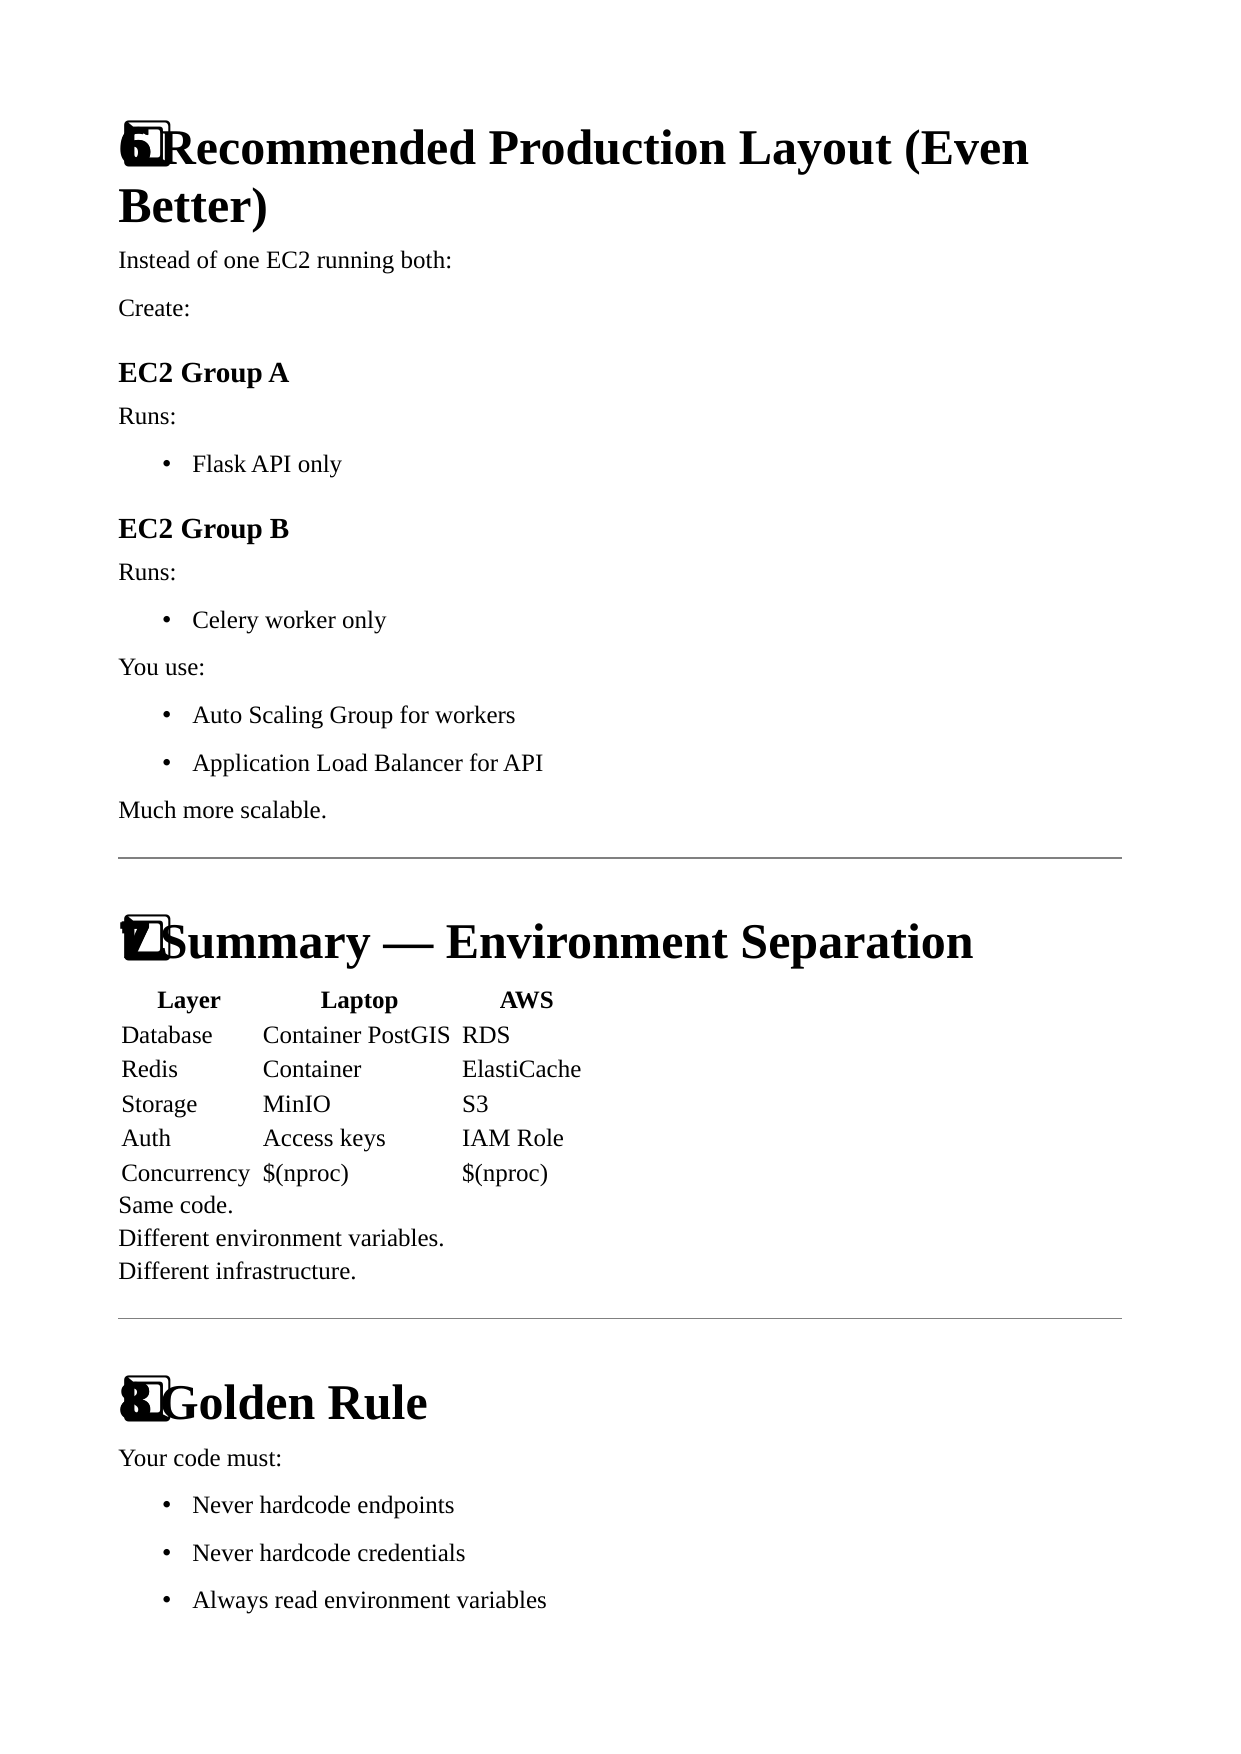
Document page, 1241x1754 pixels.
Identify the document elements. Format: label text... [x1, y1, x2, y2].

table_cell S3 [459, 1086, 594, 1121]
table_cell Concurrency [118, 1155, 260, 1190]
table_cell Redis [118, 1051, 260, 1086]
table_cell Storage [118, 1086, 260, 1121]
text Same code. Different environment variables. Different infrastructure. [118, 1190, 1122, 1284]
table_cell MinIO [260, 1086, 459, 1121]
table_cell $(nproc) [260, 1155, 459, 1190]
text Your code must: [118, 1443, 1122, 1471]
table_header AWS [459, 982, 594, 1017]
subtitle 7️⃣ Summary — Environment Separation [118, 912, 1122, 970]
list Flask API only [162, 449, 1122, 478]
subtitle EC2 Group A [118, 355, 1122, 389]
table_cell Database [118, 1017, 260, 1051]
table_cell Container PostGIS [260, 1017, 459, 1051]
table_cell $(nproc) [459, 1155, 594, 1190]
list Application Load Balancer for API [162, 748, 1122, 776]
table_header Laptop [260, 982, 459, 1017]
list Auto Scaling Group for workers [162, 700, 1122, 729]
table_cell IAM Role [459, 1121, 594, 1155]
list Never hardcode credentials [162, 1538, 1122, 1567]
table_cell RDS [459, 1017, 594, 1051]
text Runs: [118, 401, 1122, 430]
subtitle 8️⃣ Golden Rule [118, 1373, 1122, 1430]
table_header Layer [118, 982, 260, 1017]
table_cell Container [260, 1051, 459, 1086]
list Celery worker only [162, 605, 1122, 634]
list Never hardcode endpoints [162, 1490, 1122, 1519]
table_cell Auth [118, 1121, 260, 1155]
table_cell Access keys [260, 1121, 459, 1155]
subtitle EC2 Group B [118, 511, 1122, 545]
text Runs: [118, 557, 1122, 586]
subtitle 6️⃣ Recommended Production Layout (Even Better) [118, 118, 1122, 233]
text Much more scalable. [118, 795, 1122, 824]
text You use: [118, 652, 1122, 681]
text Instead of one EC2 running both: [118, 246, 1122, 274]
list Always read environment variables [162, 1585, 1122, 1614]
table_cell ElastiCache [459, 1051, 594, 1086]
text Create: [118, 293, 1122, 322]
